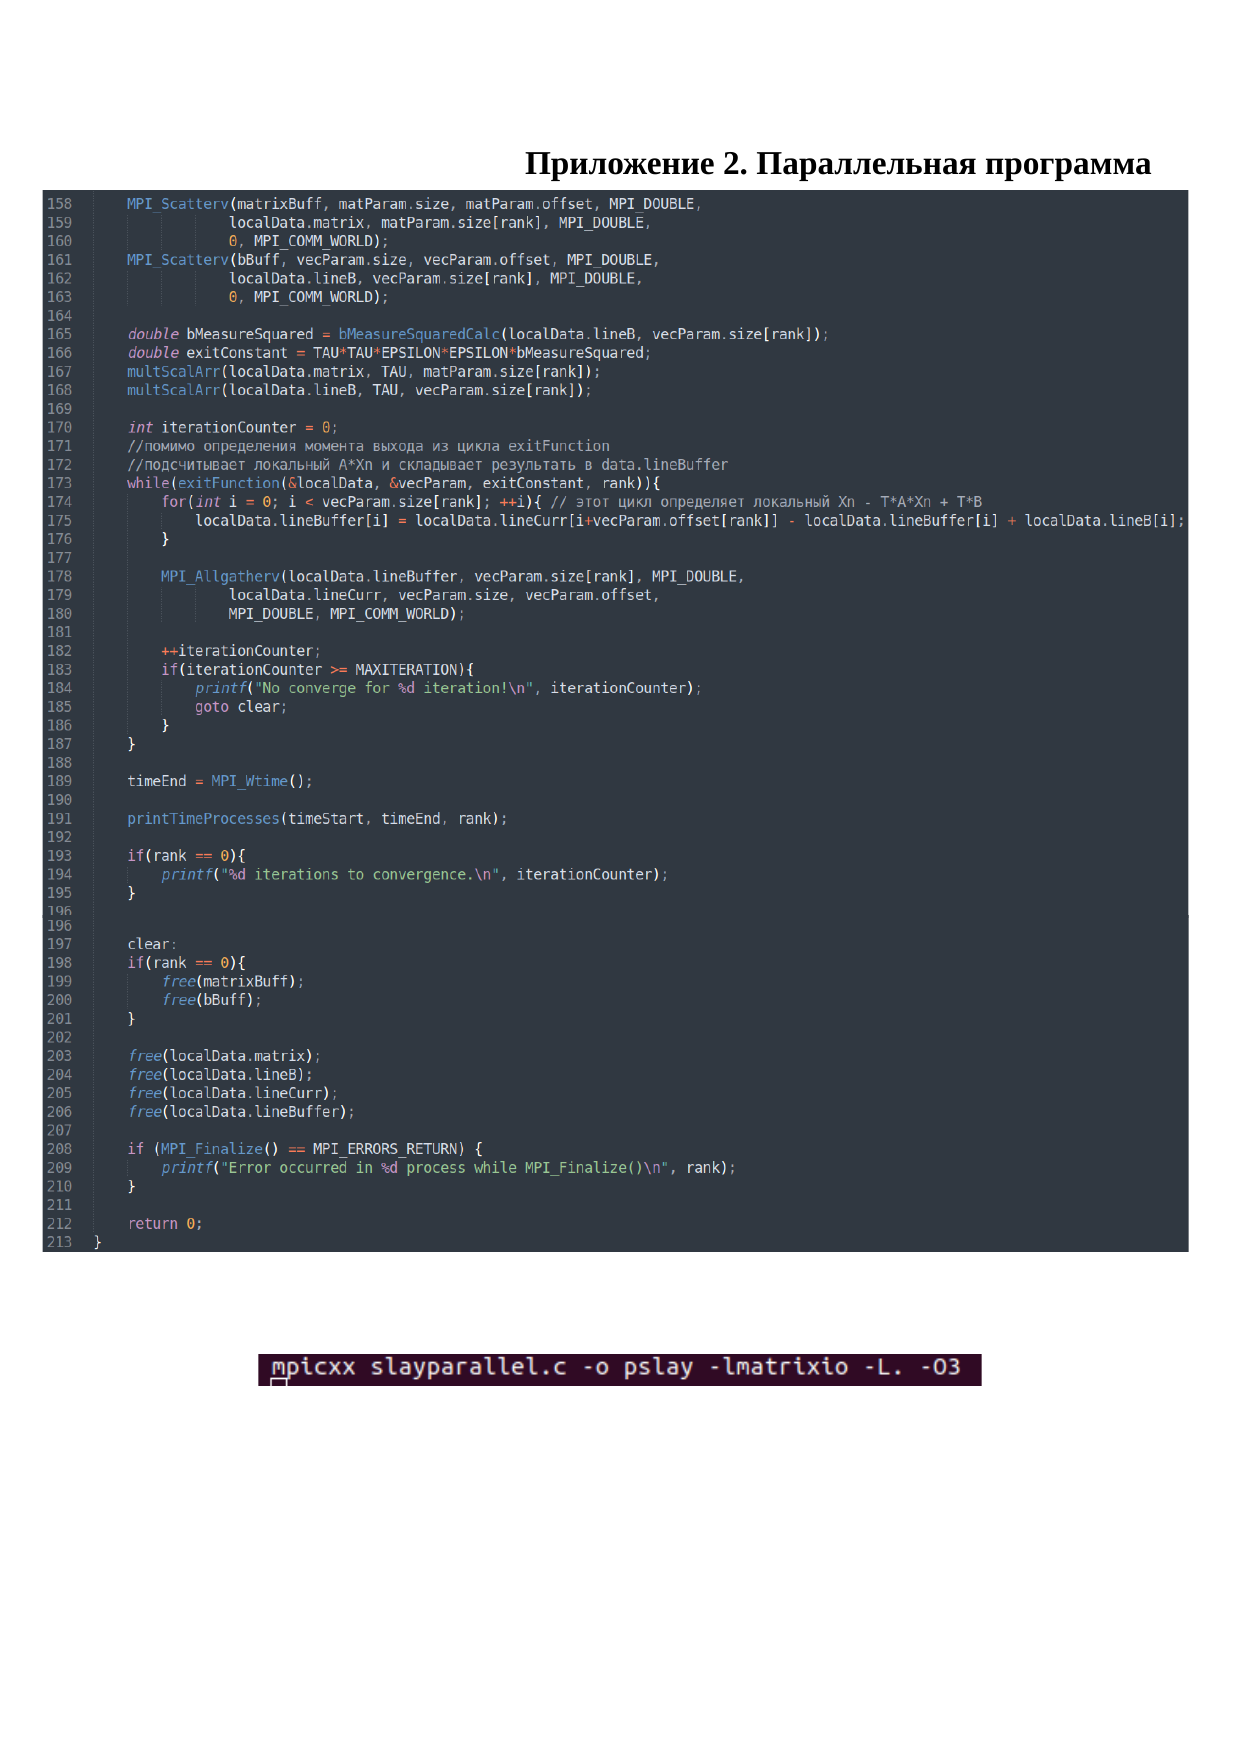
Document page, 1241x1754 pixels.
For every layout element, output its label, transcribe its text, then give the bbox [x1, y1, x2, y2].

subtitle Приложение 2. Параллельная программа [177, 143, 1152, 181]
picture [258, 1354, 982, 1386]
picture [42, 190, 1189, 1252]
